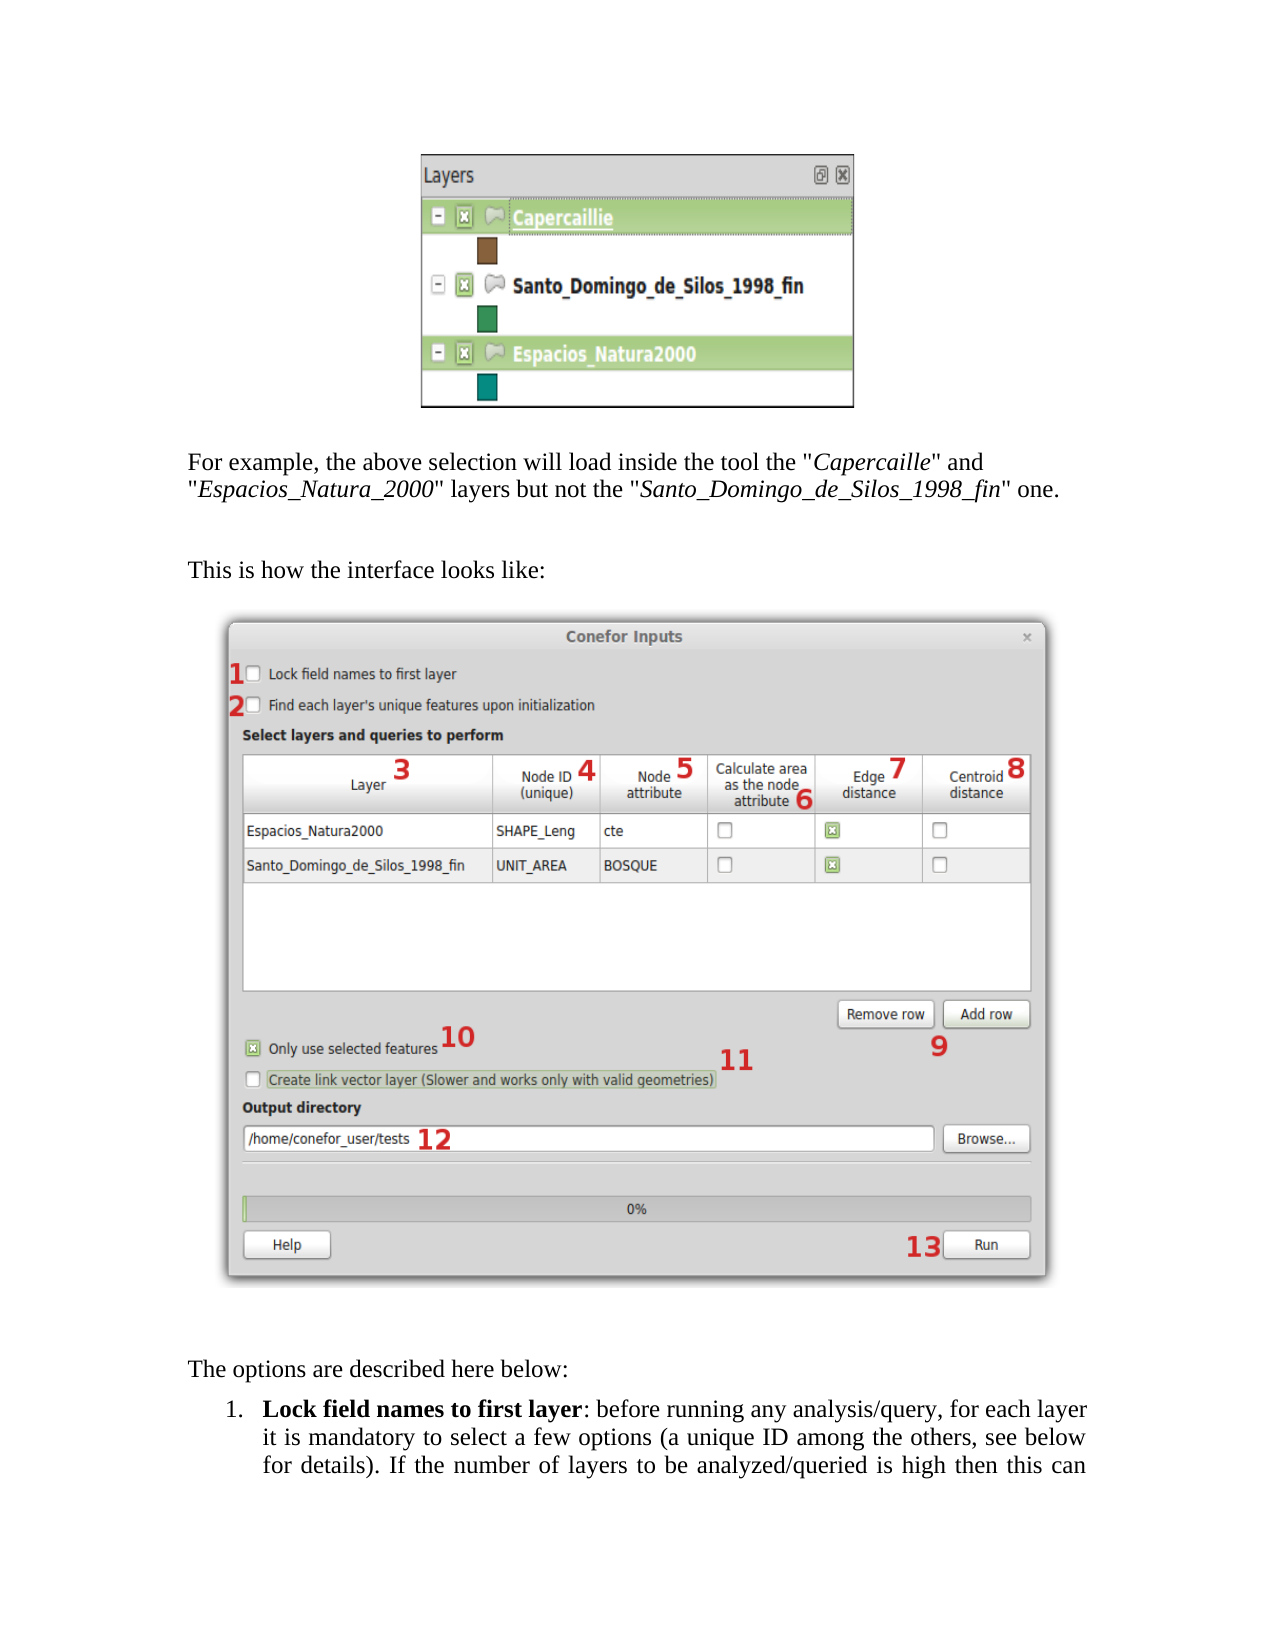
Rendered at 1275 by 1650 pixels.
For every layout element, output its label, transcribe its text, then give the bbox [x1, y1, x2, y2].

text For example, the above selection will load inside the tool the "Capercaille" and "Espacios_Natura_2000" layers but not the "Santo_Domingo_de_Silos_1998_fin" one. [187, 448, 1087, 503]
list Lock field names to first layer: before running any analysis/query, for each layer it is mandatory to select a few options (a unique ID among the others, see below for details). If the number of layers to be analyzed/queried is high then this can [225, 1396, 1087, 1479]
text This is how the interface looks like: [187, 556, 1087, 584]
picture [420, 154, 855, 408]
picture [214, 609, 1061, 1288]
text The options are described here below: [187, 1355, 1087, 1383]
